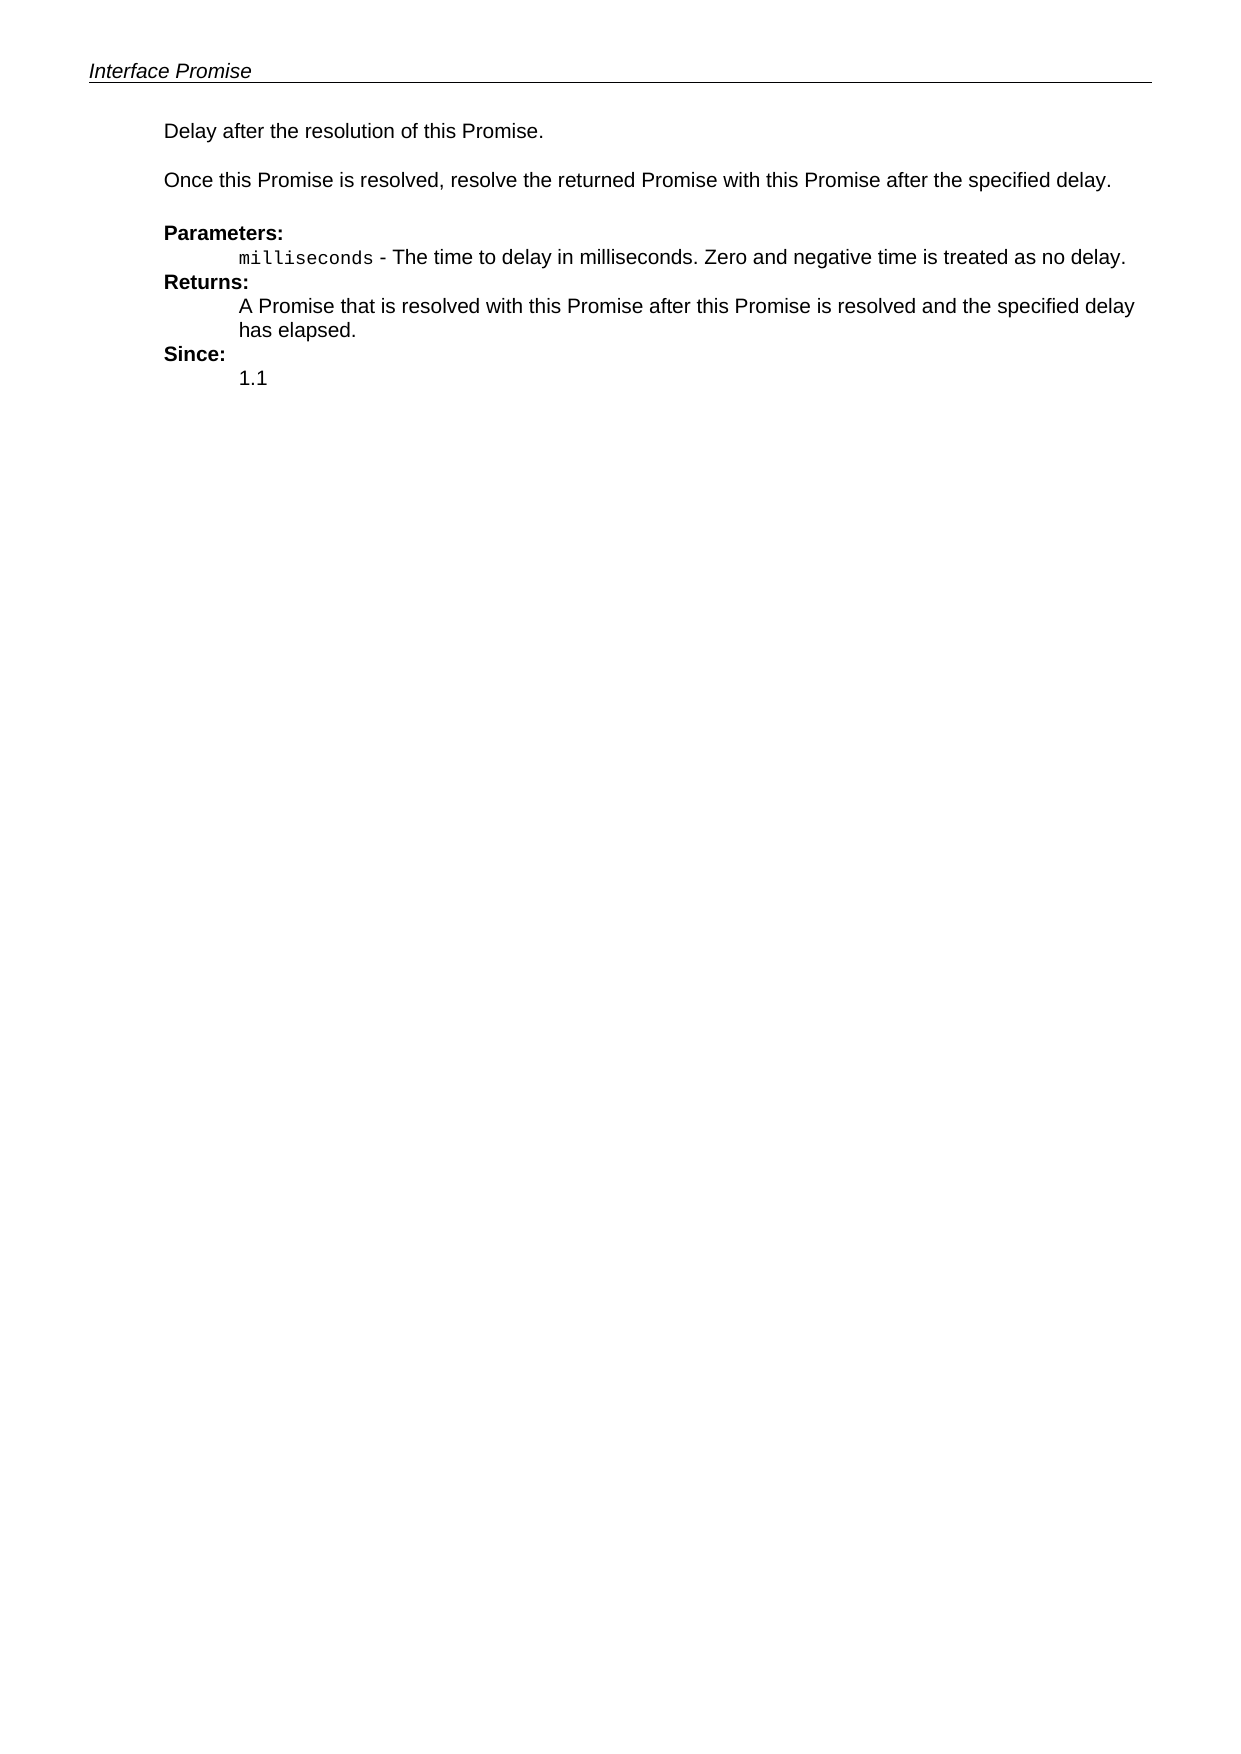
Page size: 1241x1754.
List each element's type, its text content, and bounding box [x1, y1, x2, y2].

text Once this Promise is resolved, resolve the returned Promise with this Promise after the specified delay. [163, 167, 1152, 191]
text Since: [163, 342, 1152, 366]
text Returns: [163, 270, 1152, 294]
text 1.1 [238, 366, 1152, 389]
text A Promise that is resolved with this Promise after this Promise is resolved and the specified delay has elapsed. [238, 294, 1152, 342]
text Parameters: [163, 221, 1152, 244]
text Delay after the resolution of this Promise. [163, 118, 1152, 142]
text milliseconds - The time to delay in milliseconds. Zero and negative time is treated as no delay. [238, 244, 1152, 270]
